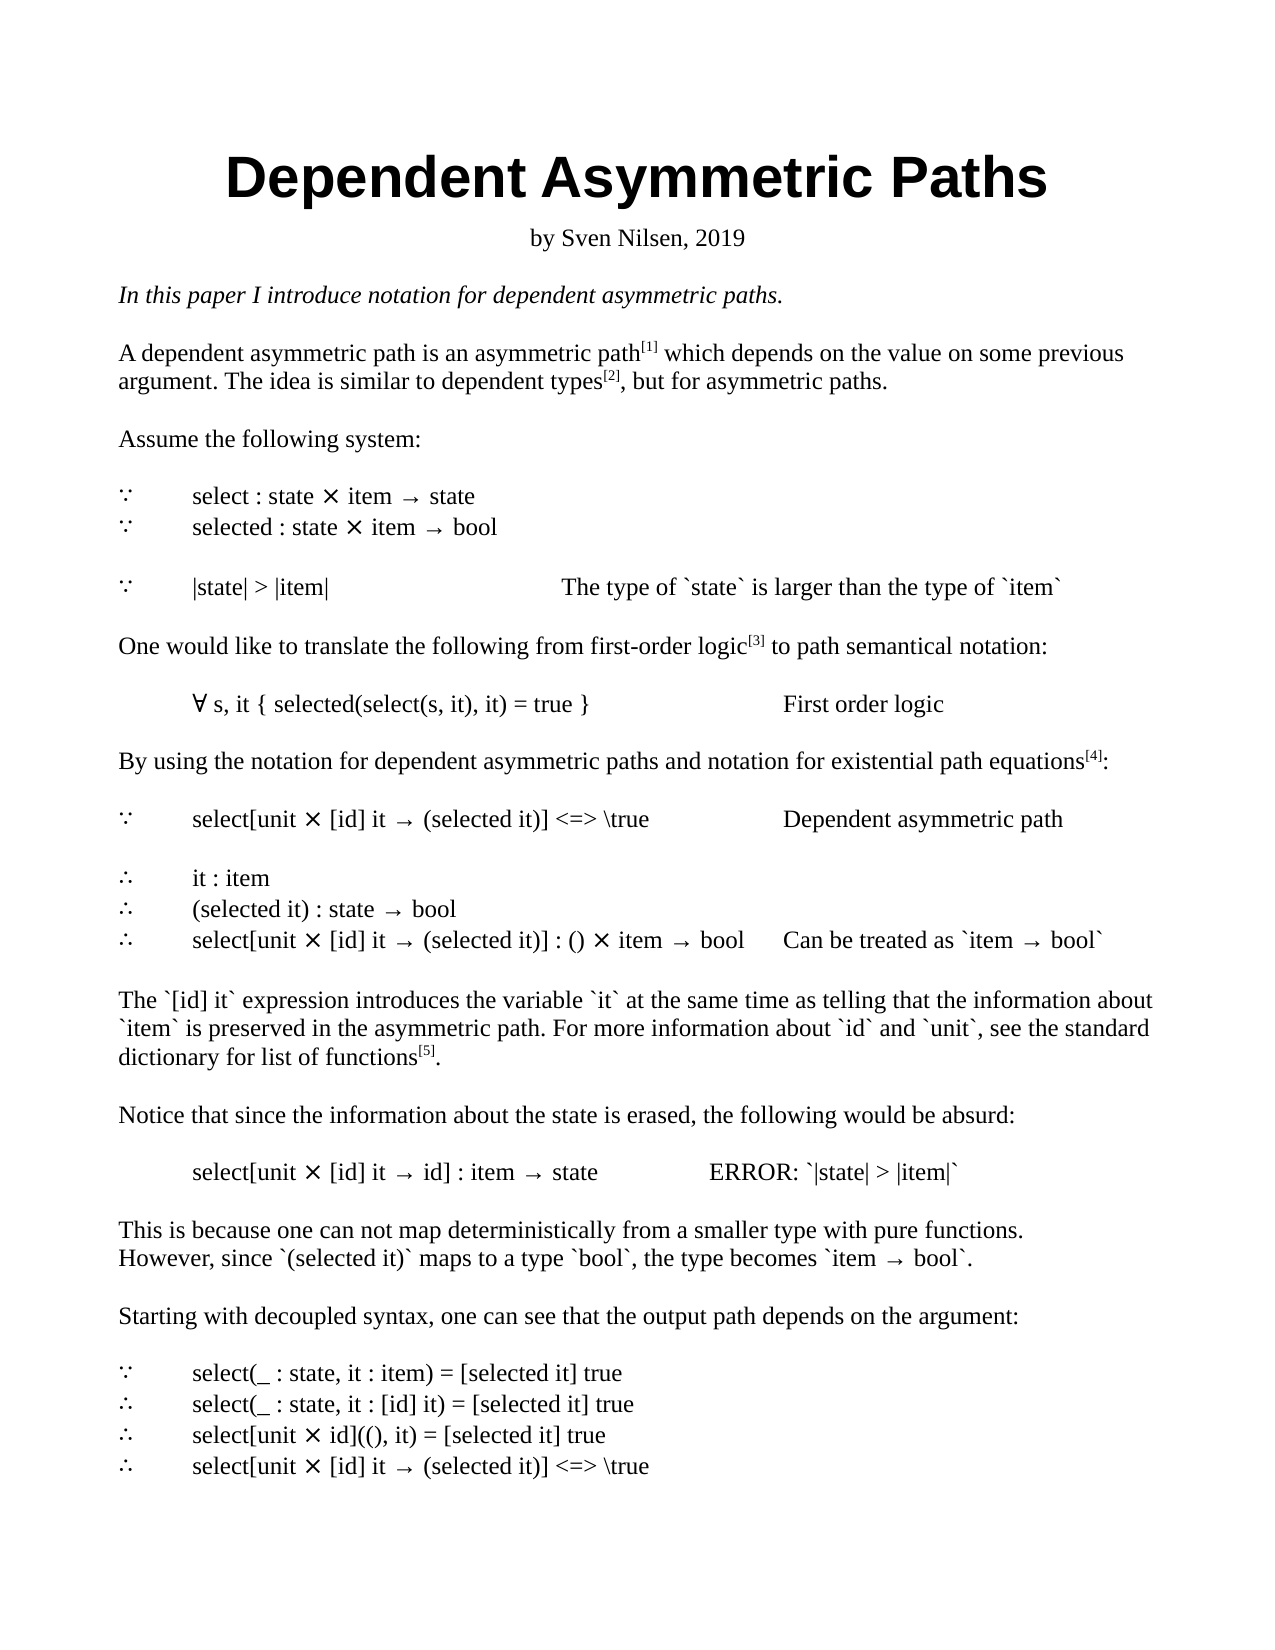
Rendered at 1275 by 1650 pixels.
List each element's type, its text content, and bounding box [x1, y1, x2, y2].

text ∴ select[unit ⨯ [id] it → (selected it)] : () ⨯ item → bool Can be treated as `item → bool` [118, 925, 1157, 956]
text This is because one can not map deterministically from a smaller type with pure functions. [118, 1215, 1157, 1243]
text ∵ |state| > |item| The type of `state` is larger than the type of `item` [118, 572, 1157, 603]
text ∴ (selected it) : state → bool [118, 894, 1157, 925]
text However, since `(selected it)` maps to a type `bool`, the type becomes `item → bool`. [118, 1243, 1157, 1272]
text ∵ selected : state ⨯ item → bool [118, 512, 1157, 543]
text A dependent asymmetric path is an asymmetric path[1] which depends on the value on some previous argument. The idea is similar to dependent types[2], but for asymmetric paths. [118, 338, 1157, 395]
text One would like to translate the following from first-order logic[3] to path semantical notation: [118, 631, 1157, 660]
text by Sven Nilsen, 2019 [118, 223, 1157, 251]
text ∴ it : item [118, 863, 1157, 894]
text ∀ s, it { selected(select(s, it), it) = true } First order logic [118, 689, 1157, 718]
text In this paper I introduce notation for dependent asymmetric paths. [118, 280, 1157, 309]
text ∴ select(_ : state, it : [id] it) = [selected it] true [118, 1389, 1157, 1420]
text Starting with decoupled syntax, one can see that the output path depends on the argument: [118, 1301, 1157, 1330]
text ∴ select[unit ⨯ id]((), it) = [selected it] true [118, 1420, 1157, 1451]
text The `[id] it` expression introduces the variable `it` at the same time as telling that the information about `item` is preserved in the asymmetric path. For more information about `id` and `unit`, see the standard dictionary for list of functions[5]. Notice that since the information about the state is erased, the following would be absurd: [118, 985, 1157, 1128]
text ∴ select[unit ⨯ [id] it → (selected it)] <=> \true [118, 1451, 1157, 1482]
text ∵ select : state ⨯ item → state [118, 481, 1157, 512]
text By using the notation for dependent asymmetric paths and notation for existential path equations[4]: [118, 746, 1157, 775]
title Dependent Asymmetric Paths [118, 143, 1157, 210]
text select[unit ⨯ [id] it → id] : item → state ERROR: `|state| > |item|` [118, 1157, 1157, 1186]
text ∵ select[unit ⨯ [id] it → (selected it)] <=> \true Dependent asymmetric path [118, 804, 1157, 835]
text Assume the following system: [118, 424, 1157, 453]
text ∵ select(_ : state, it : item) = [selected it] true [118, 1358, 1157, 1389]
